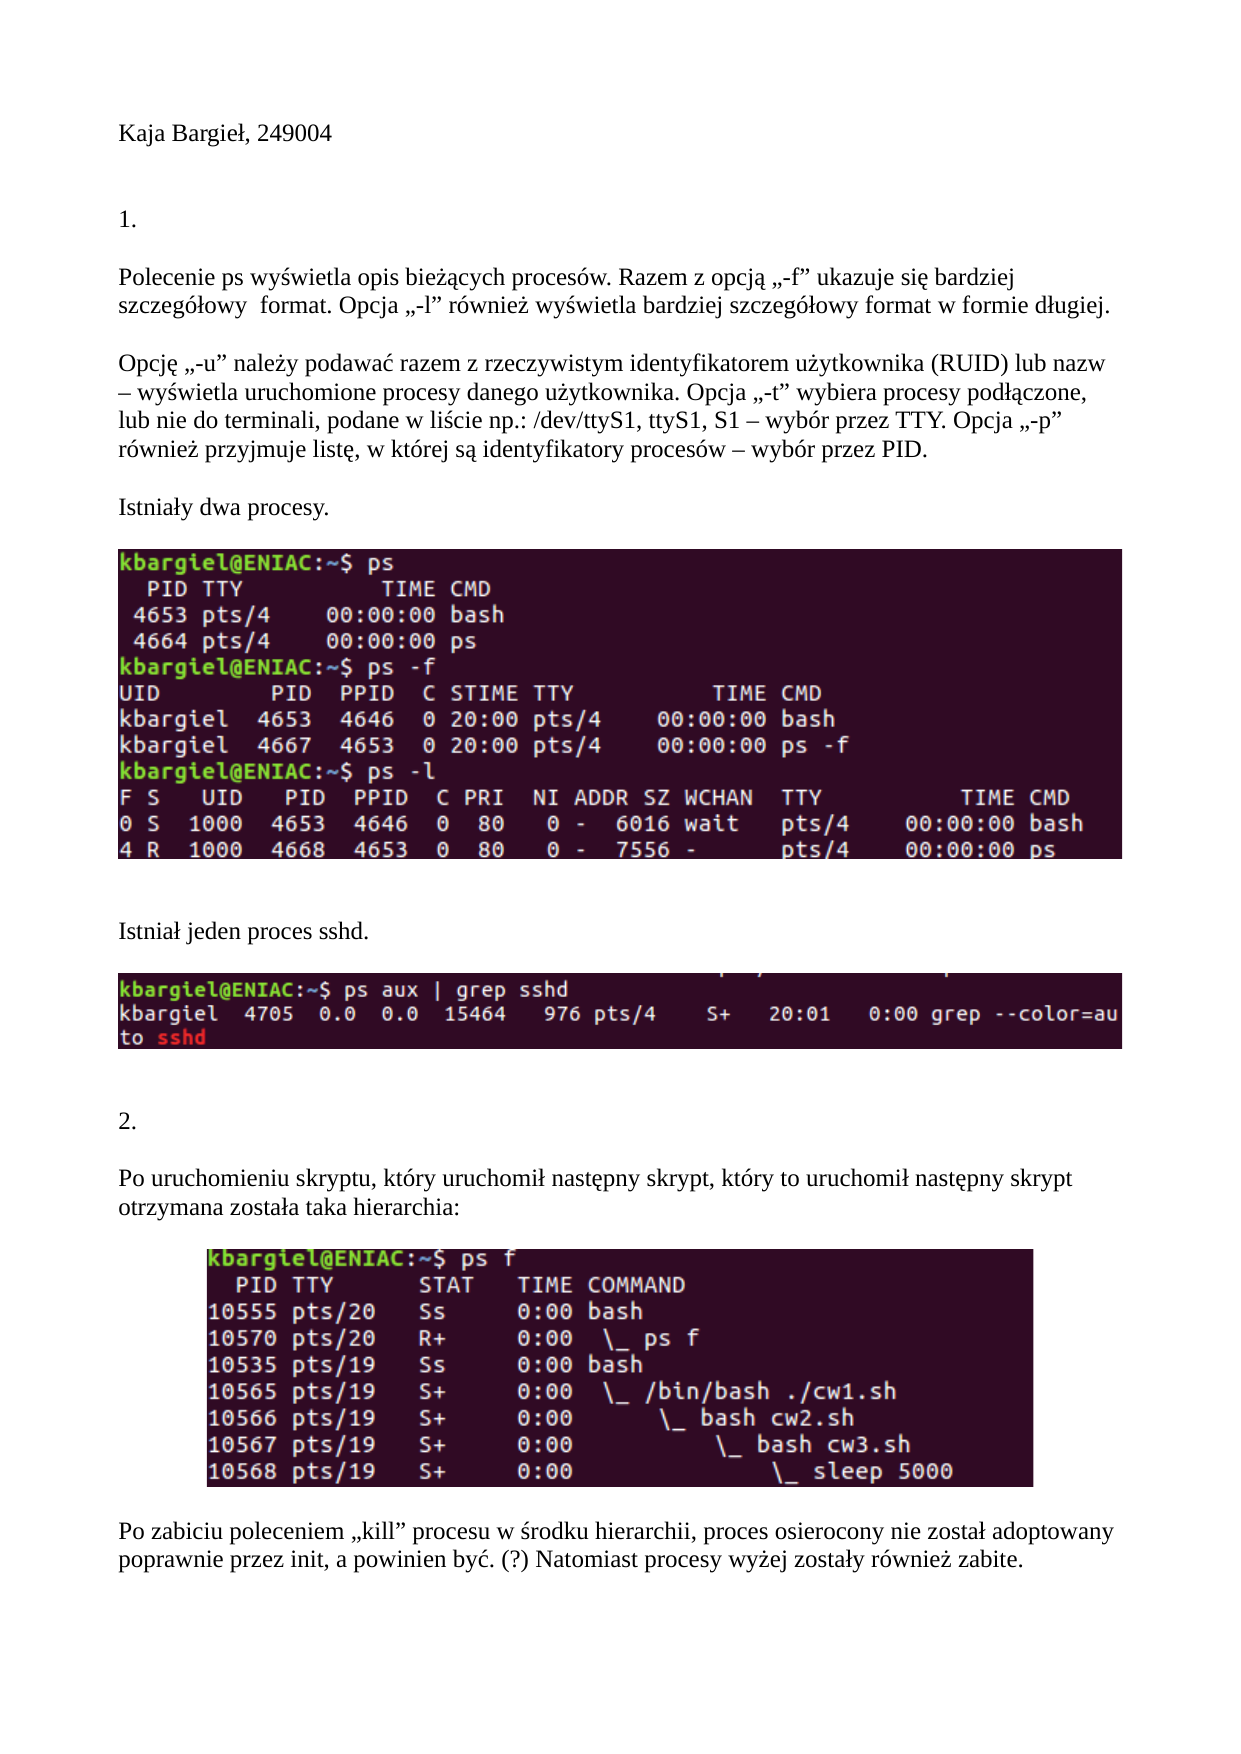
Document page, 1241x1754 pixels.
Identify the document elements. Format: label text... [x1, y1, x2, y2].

text Polecenie ps wyświetla opis bieżących procesów. Razem z opcją „-f” ukazuje się bardziej szczegółowy format. Opcja „-l” również wyświetla bardziej szczegółowy format w formie długiej. [118, 262, 1122, 319]
text Kaja Bargieł, 249004 [118, 118, 1122, 147]
text Istniały dwa procesy. [118, 492, 1122, 521]
picture [118, 549, 1123, 859]
picture [206, 1249, 1034, 1487]
text Po uruchomieniu skryptu, który uruchomił następny skrypt, który to uruchomił następny skrypt otrzymana została taka hierarchia: [118, 1163, 1122, 1221]
text Istniał jeden proces sshd. [118, 916, 1122, 945]
text 1. [118, 204, 1122, 233]
text Opcję „-u” należy podawać razem z rzeczywistym identyfikatorem użytkownika (RUID) lub nazw – wyświetla uruchomione procesy danego użytkownika. Opcja „-t” wybiera procesy podłączone, lub nie do terminali, podane w liście np.: /dev/ttyS1, ttyS1, S1 – wybór przez TTY. Opcja „-p” również przyjmuje listę, w której są identyfikatory procesów – wybór przez PID. [118, 348, 1122, 463]
text 2. [118, 1106, 1122, 1134]
picture [118, 973, 1123, 1049]
text Po zabiciu poleceniem „kill” procesu w środku hierarchii, proces osierocony nie został adoptowany poprawnie przez init, a powinien być. (?) Natomiast procesy wyżej zostały również zabite. [118, 1516, 1122, 1573]
